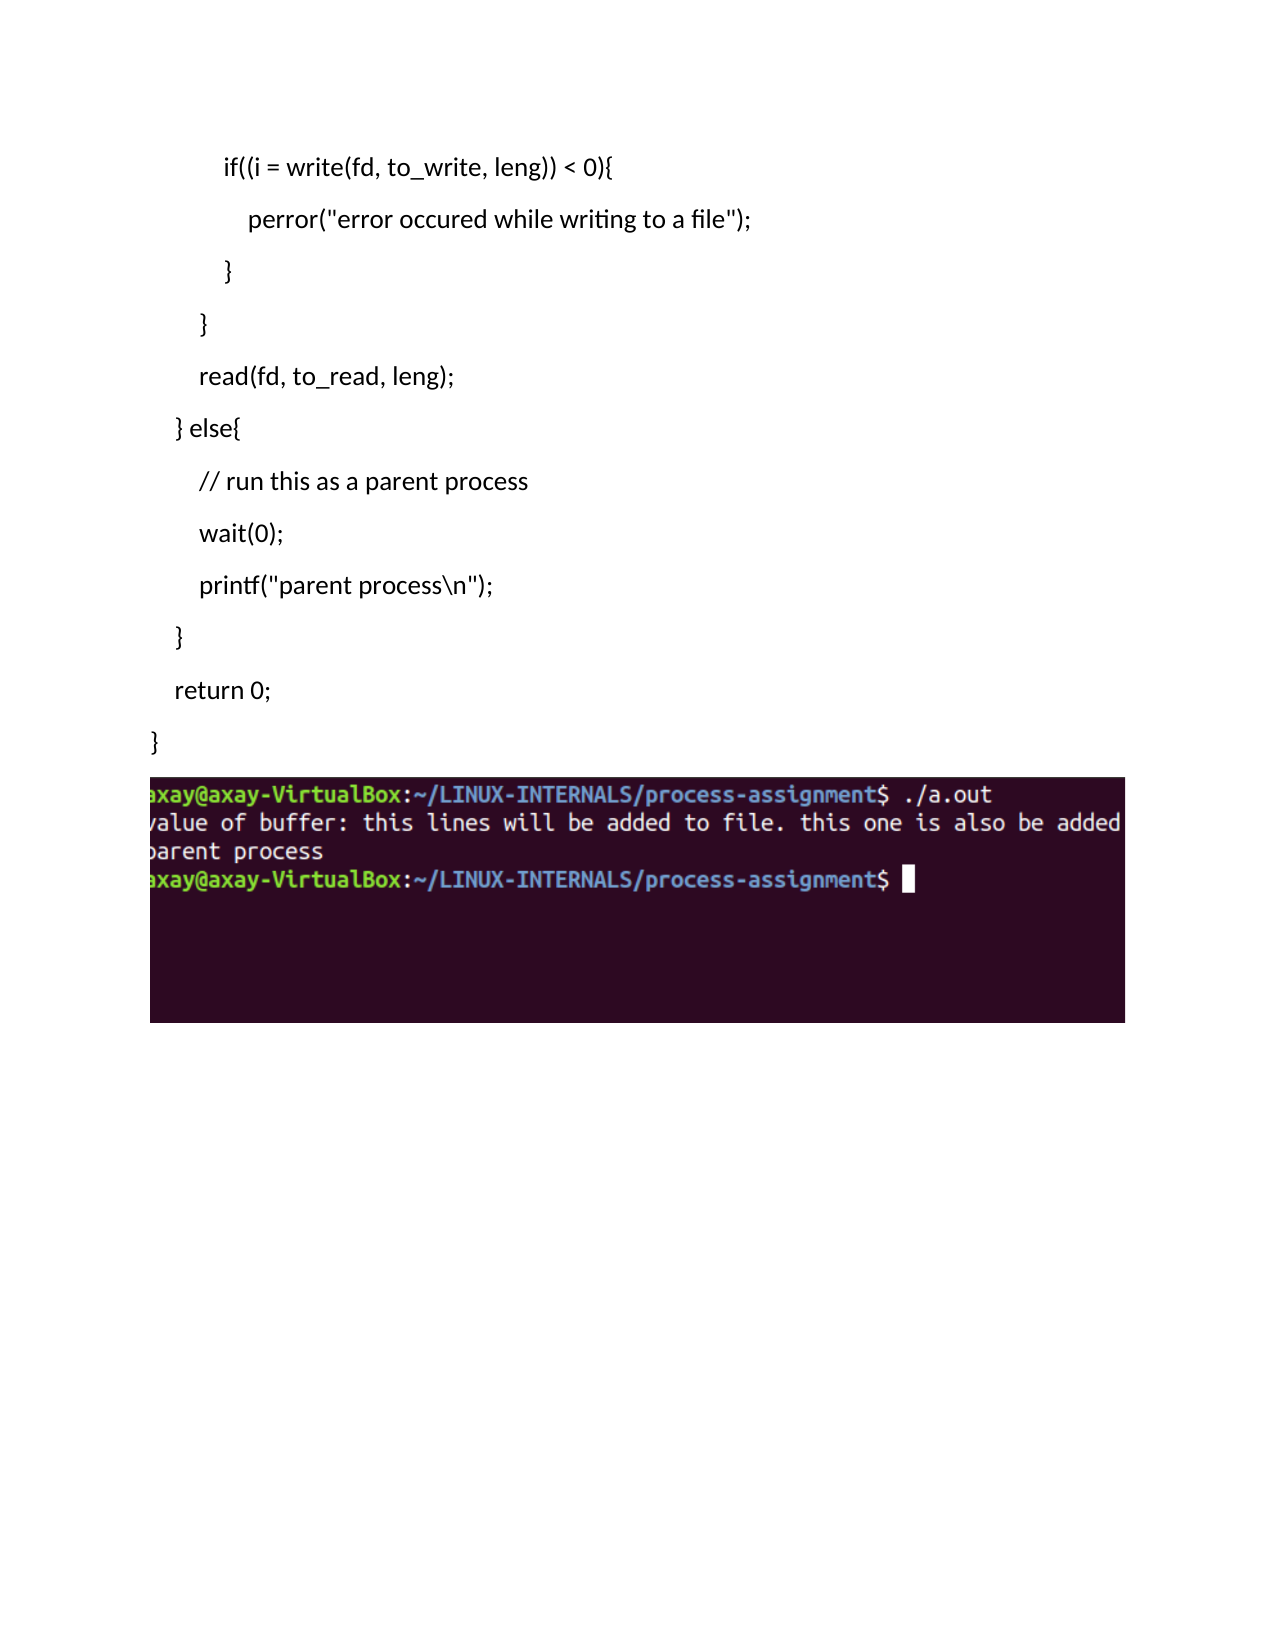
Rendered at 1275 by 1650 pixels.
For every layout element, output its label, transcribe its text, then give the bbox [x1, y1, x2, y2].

text printf("parent process\n"); [150, 568, 1125, 601]
text // run this as a parent process [150, 464, 1125, 497]
text read(fd, to_read, leng); [150, 359, 1125, 392]
text if((i = write(fd, to_write, leng)) < 0){ [150, 150, 1125, 183]
picture [150, 777, 1125, 1023]
text } [150, 254, 1125, 288]
text } [150, 621, 1125, 654]
text return 0; [150, 673, 1125, 706]
text wait(0); [150, 516, 1125, 549]
text } [150, 307, 1125, 340]
text } [150, 725, 1125, 758]
text } else{ [150, 411, 1125, 444]
text perror("error occured while writing to a file"); [150, 202, 1125, 235]
